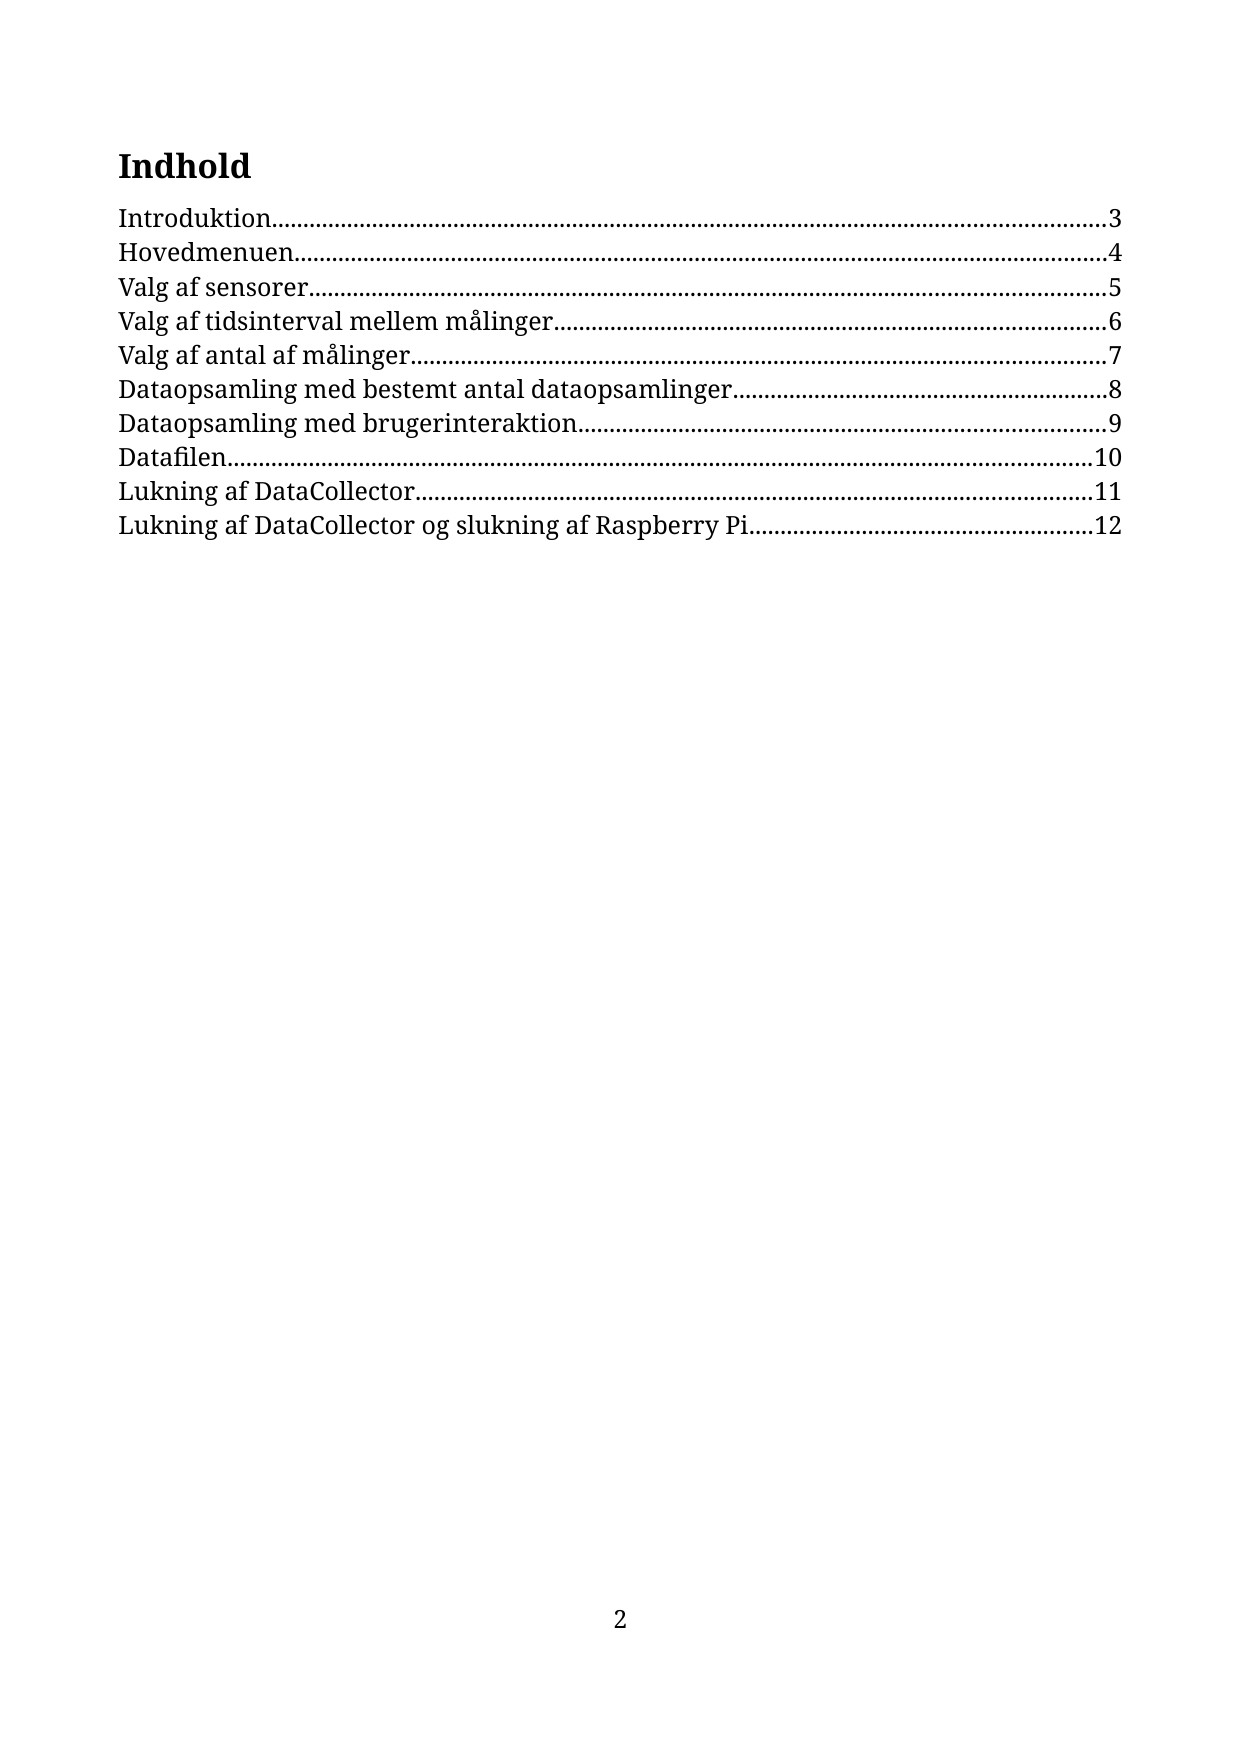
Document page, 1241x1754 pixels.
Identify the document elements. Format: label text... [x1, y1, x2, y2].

subtitle Indhold [118, 143, 1122, 188]
text Dataopsamling med brugerinteraktion 9 [118, 405, 1122, 439]
text Valg af sensorer 5 [118, 269, 1122, 303]
text Lukning af DataCollector 11 [118, 473, 1122, 508]
text Valg af antal af målinger 7 [118, 337, 1122, 371]
text Datafilen 10 [118, 439, 1122, 473]
text Lukning af DataCollector og slukning af Raspberry Pi 12 [118, 508, 1122, 542]
text Dataopsamling med bestemt antal dataopsamlinger 8 [118, 371, 1122, 405]
text Valg af tidsinterval mellem målinger 6 [118, 303, 1122, 337]
text Hovedmenuen 4 [118, 235, 1122, 269]
text Introduktion 3 [118, 201, 1122, 235]
